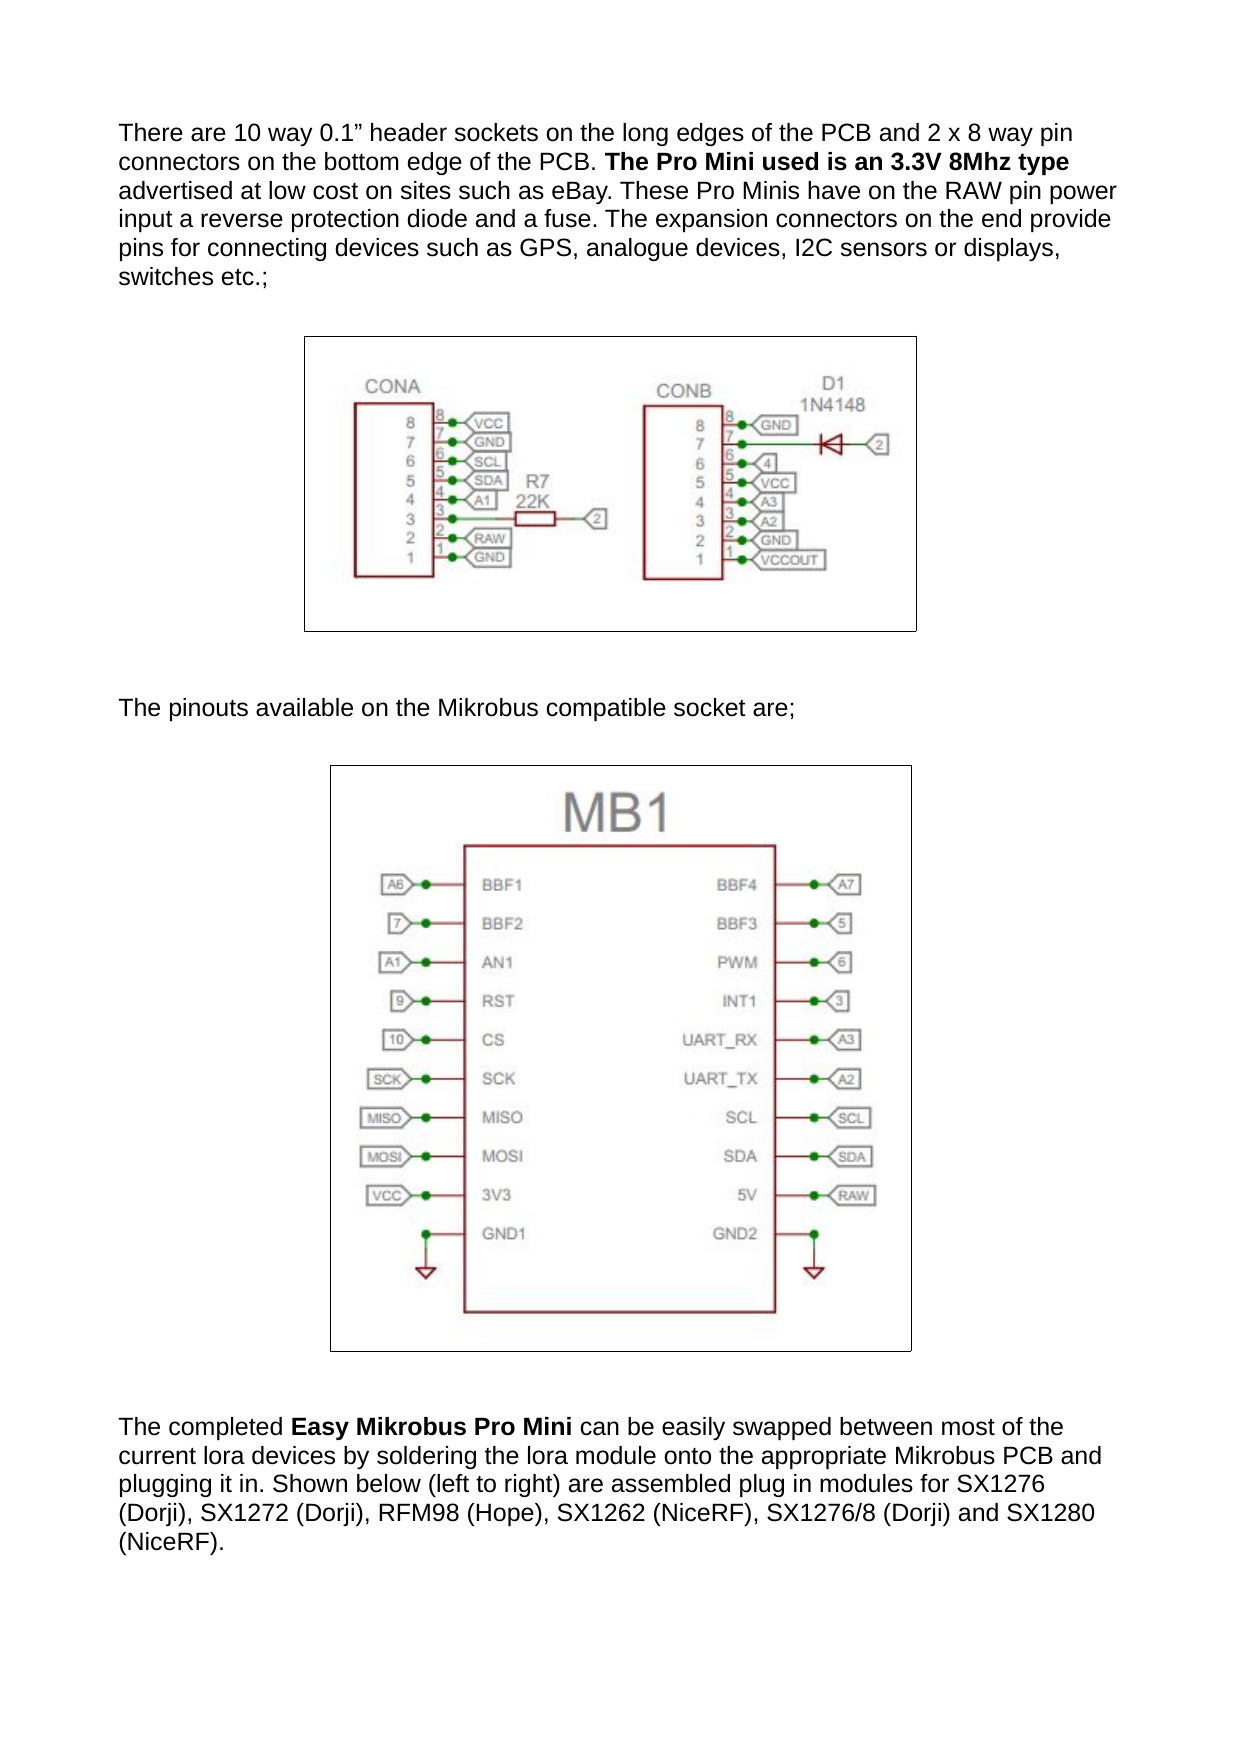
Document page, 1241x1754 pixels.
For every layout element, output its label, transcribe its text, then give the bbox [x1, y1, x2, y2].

text The pinouts available on the Mikrobus compatible socket are; [118, 693, 1122, 722]
text The completed Easy Mikrobus Pro Mini can be easily swapped between most of the current lora devices by soldering the lora module onto the appropriate Mikrobus PCB and plugging it in. Shown below (left to right) are assembled plug in modules for SX1276 (Dorji), SX1272 (Dorji), RFM98 (Hope), SX1262 (NiceRF), SX1276/8 (Dorji) and SX1280 (NiceRF). [118, 1412, 1122, 1556]
text There are 10 way 0.1” header sockets on the long edges of the PCB and 2 x 8 way pin connectors on the bottom edge of the PCB. The Pro Mini used is an 3.3V 8Mhz type advertised at low cost on sites such as eBay. These Pro Minis have on the RAW pin power input a reverse protection diode and a fuse. The expansion connectors on the end provide pins for connecting devices such as GPS, analogue devices, I2C sensors or displays, switches etc.; [118, 118, 1122, 291]
picture [332, 767, 908, 1348]
picture [306, 338, 914, 628]
